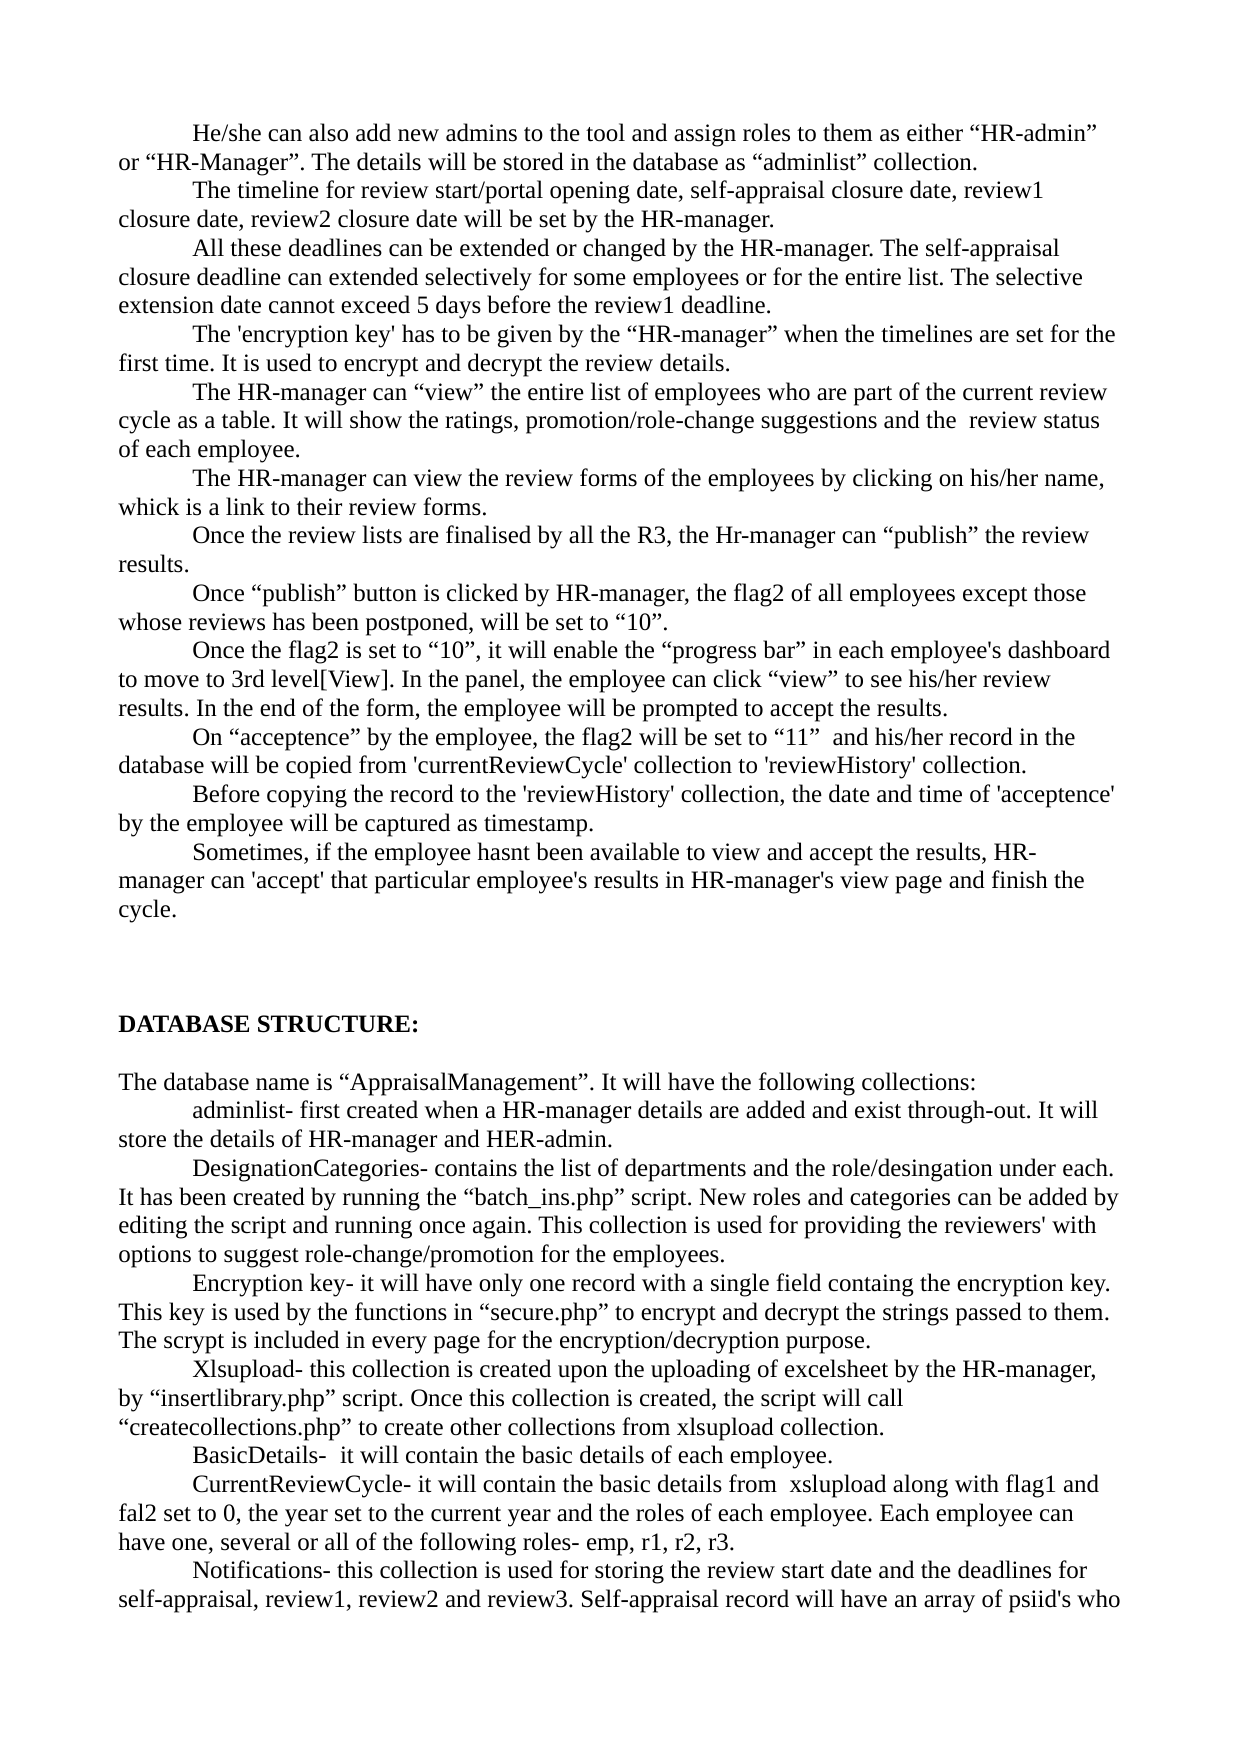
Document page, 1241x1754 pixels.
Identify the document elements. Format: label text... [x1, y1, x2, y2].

text Before copying the record to the 'reviewHistory' collection, the date and time of 'acceptence' by the employee will be captured as timestamp. [118, 779, 1122, 837]
text He/she can also add new admins to the tool and assign roles to them as either “HR-admin” or “HR-Manager”. The details will be stored in the database as “adminlist” collection. [118, 118, 1122, 176]
text Once the review lists are finalised by all the R3, the Hr-manager can “publish” the review results. [118, 521, 1122, 578]
text On “acceptence” by the employee, the flag2 will be set to “11” and his/her record in the database will be copied from 'currentReviewCycle' collection to 'reviewHistory' collection. [118, 722, 1122, 779]
text Once “publish” button is clicked by HR-manager, the flag2 of all employees except those whose reviews has been postponed, will be set to “10”. [118, 578, 1122, 636]
text Encryption key- it will have only one record with a single field containg the encryption key. This key is used by the functions in “secure.php” to encrypt and decrypt the strings passed to them. The scrypt is included in every page for the encryption/decryption purpose. [118, 1268, 1122, 1354]
text The timeline for review start/portal opening date, self-appraisal closure date, review1 closure date, review2 closure date will be set by the HR-manager. [118, 176, 1122, 233]
text DATABASE STRUCTURE: [118, 1009, 1122, 1038]
text Xlsupload- this collection is created upon the uploading of excelsheet by the HR-manager, by “insertlibrary.php” script. Once this collection is created, the script will call “createcollections.php” to create other collections from xlsupload collection. [118, 1354, 1122, 1441]
text Once the flag2 is set to “10”, it will enable the “progress bar” in each employee's dashboard to move to 3rd level[View]. In the panel, the employee can click “view” to see his/her review results. In the end of the form, the employee will be prompted to accept the results. [118, 636, 1122, 722]
text The HR-manager can view the review forms of the employees by clicking on his/her name, whick is a link to their review forms. [118, 463, 1122, 521]
text The 'encryption key' has to be given by the “HR-manager” when the timelines are set for the first time. It is used to encrypt and decrypt the review details. [118, 319, 1122, 377]
text Notifications- this collection is used for storing the review start date and the deadlines for self-appraisal, review1, review2 and review3. Self-appraisal record will have an array of psiid's who [118, 1556, 1122, 1613]
text The database name is “AppraisalManagement”. It will have the following collections: [118, 1067, 1122, 1096]
text DesignationCategories- contains the list of departments and the role/desingation under each. It has been created by running the “batch_ins.php” script. New roles and categories can be added by editing the script and running once again. This collection is used for providing the reviewers' with options to suggest role-change/promotion for the employees. [118, 1153, 1122, 1268]
text CurrentReviewCycle- it will contain the basic details from xslupload along with flag1 and fal2 set to 0, the year set to the current year and the roles of each employee. Each employee can have one, several or all of the following roles- emp, r1, r2, r3. [118, 1469, 1122, 1556]
text BasicDetails- it will contain the basic details of each employee. [118, 1441, 1122, 1469]
text The HR-manager can “view” the entire list of employees who are part of the current review cycle as a table. It will show the ratings, promotion/role-change suggestions and the review status of each employee. [118, 377, 1122, 463]
text All these deadlines can be extended or changed by the HR-manager. The self-appraisal closure deadline can extended selectively for some employees or for the entire list. The selective extension date cannot exceed 5 days before the review1 deadline. [118, 233, 1122, 319]
text adminlist- first created when a HR-manager details are added and exist through-out. It will store the details of HR-manager and HER-admin. [118, 1096, 1122, 1153]
text Sometimes, if the employee hasnt been available to view and accept the results, HR-manager can 'accept' that particular employee's results in HR-manager's view page and finish the cycle. [118, 837, 1122, 923]
